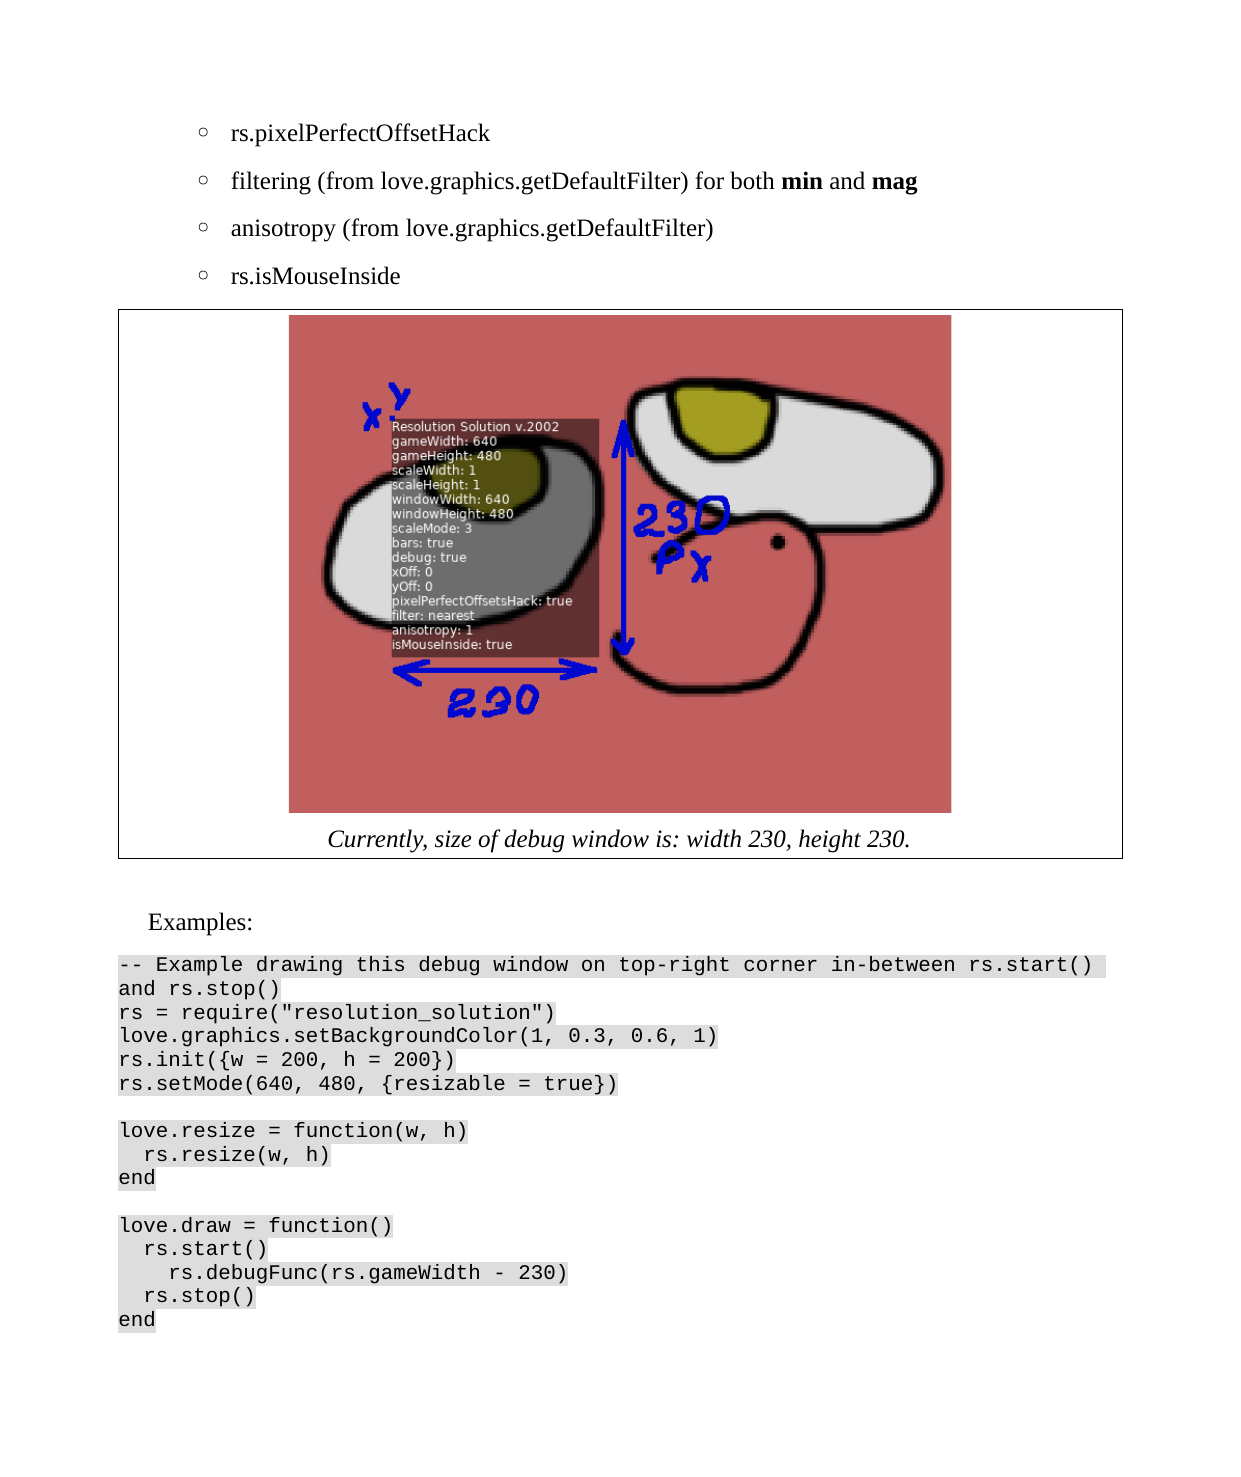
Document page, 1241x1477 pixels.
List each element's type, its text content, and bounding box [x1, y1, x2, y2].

text love.graphics.setBackgroundColor(1, 0.3, 0.6, 1) [718, 1025, 1122, 1049]
text rs.resize(w, h) [331, 1144, 1122, 1167]
text love.draw = function() [118, 1214, 1122, 1238]
picture [288, 315, 952, 813]
text rs.start() [268, 1238, 1122, 1262]
text rs = require("resolution_solution") [556, 1002, 1122, 1025]
text rs.stop() [256, 1286, 1122, 1309]
text Examples: [118, 907, 1122, 936]
list rs.isMouseInside [193, 261, 1122, 290]
text end [156, 1167, 1122, 1191]
list filtering (from love.graphics.getDefaultFilter) for both min and mag [193, 166, 1122, 194]
list rs.pixelPerfectOffsetHack [193, 118, 1122, 147]
table_cell Currently, size of debug window is: width 230, height 230. [119, 818, 1122, 858]
text -- Example drawing this debug window on top-right corner in-between rs.start() and rs.stop() [118, 954, 1122, 1002]
list anisotropy (from love.graphics.getDefaultFilter) [193, 213, 1122, 242]
text rs.debugFunc(rs.gameWidth - 230) [568, 1262, 1122, 1286]
table_header [119, 310, 1122, 818]
text rs.setMode(640, 480, {resizable = true}) [618, 1073, 1122, 1096]
text rs.init({w = 200, h = 200}) [456, 1049, 1122, 1073]
text love.resize = function(w, h) [468, 1120, 1122, 1144]
text end [156, 1309, 1122, 1333]
